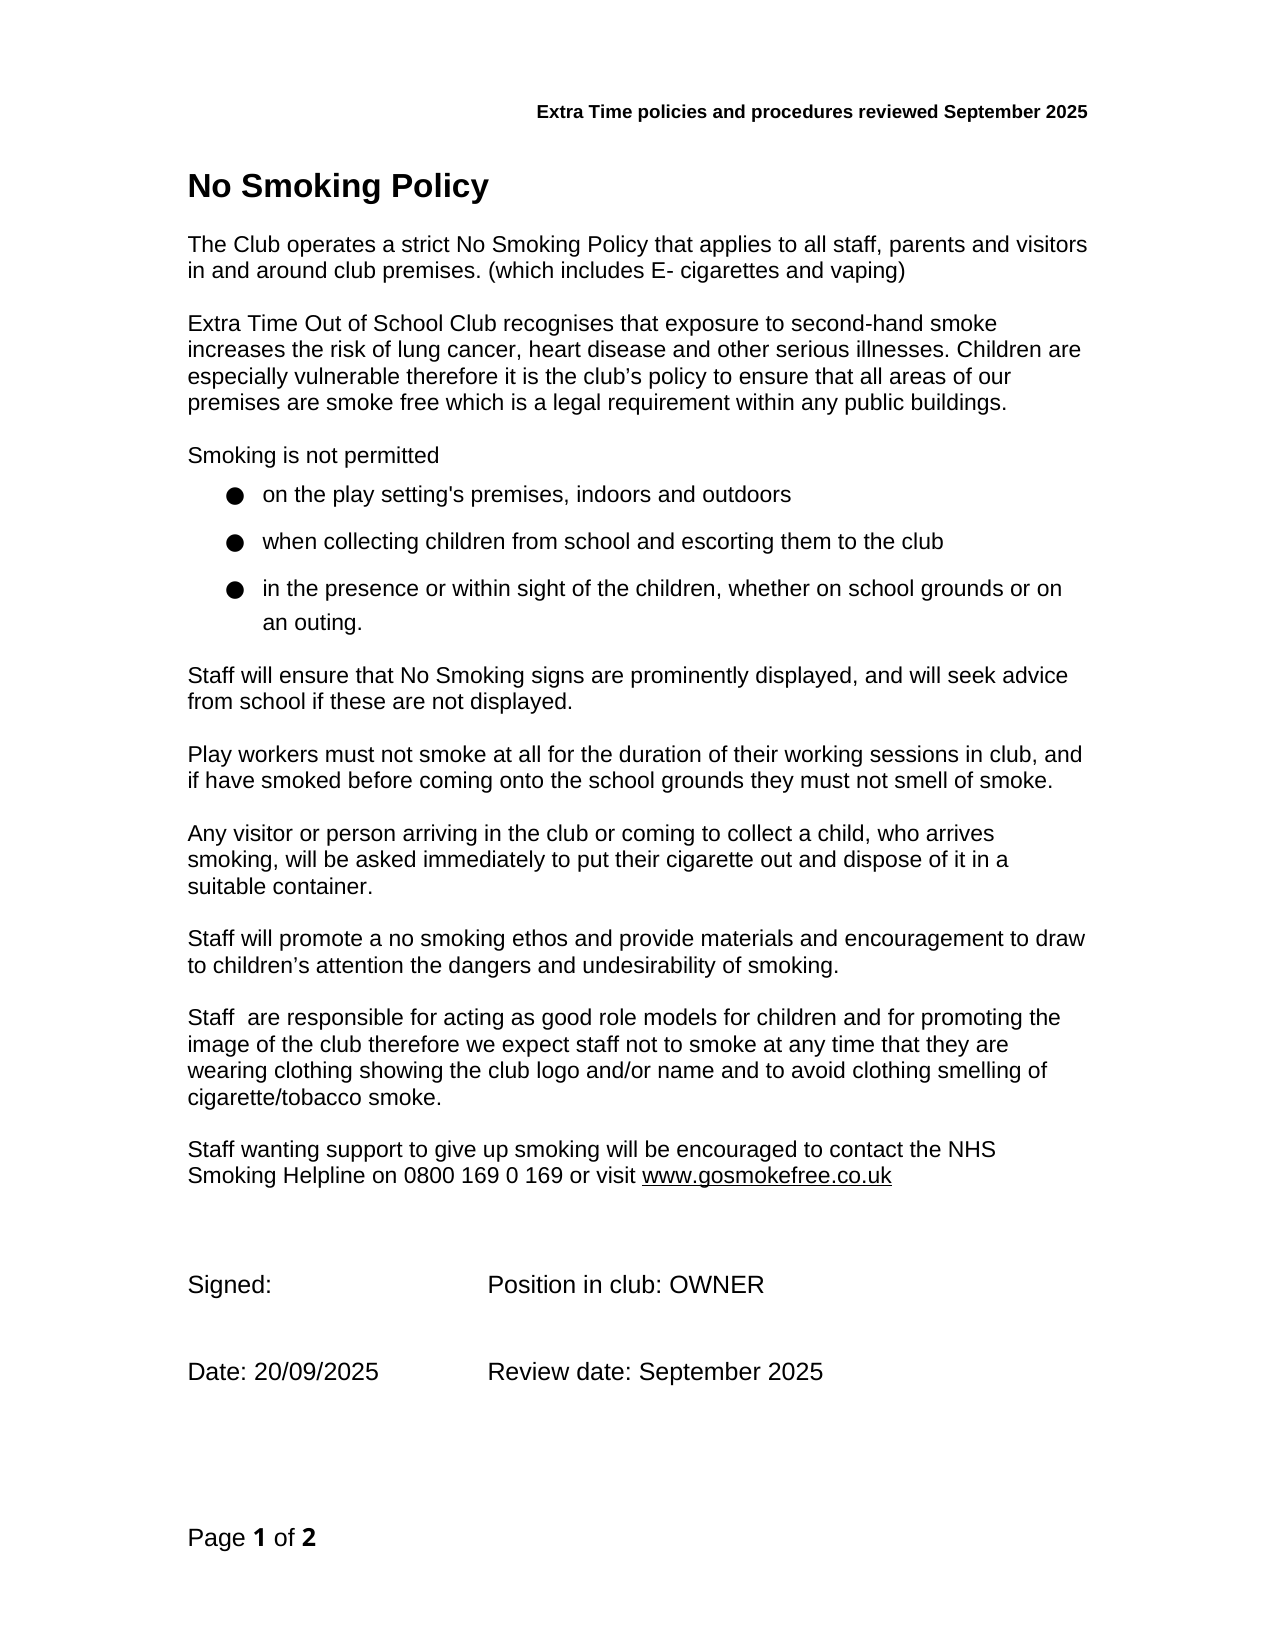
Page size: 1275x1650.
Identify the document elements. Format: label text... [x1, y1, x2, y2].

text Play workers must not smoke at all for the duration of their working sessions in club, and if have smoked before coming onto the school grounds they must not smell of smoke. [187, 741, 1088, 793]
text No Smoking Policy [187, 165, 1088, 204]
text Staff wanting support to give up smoking will be encouraged to contact the NHS Smoking Helpline on 0800 169 0 169 or visit www.gosmokefree.co.uk [187, 1136, 1088, 1189]
text Staff will ensure that No Smoking signs are prominently displayed, and will seek advice from school if these are not displayed. [187, 662, 1088, 714]
text Smoking is not permitted [187, 442, 1088, 468]
text Staff are responsible for acting as good role models for children and for promoting the image of the club therefore we expect staff not to smoke at any time that they are wearing clothing showing the club logo and/or name and to avoid clothing smelling of cigarette/tobacco smoke. [187, 1004, 1088, 1110]
text Date: 20/09/2025 Review date: September 2025 [187, 1357, 1088, 1385]
text Signed: Position in club: OWNER [187, 1270, 1088, 1299]
text The Club operates a strict No Smoking Policy that applies to all staff, parents and visitors in and around club premises. (which includes E- cigarettes and vaping) [187, 231, 1088, 284]
text Staff will promote a no smoking ethos and provide materials and encouragement to draw to children’s attention the dangers and undesirability of smoking. [187, 925, 1088, 978]
list when collecting children from school and escorting them to the club [225, 515, 1088, 562]
list in the presence or within sight of the children, whether on school grounds or on an outing. [225, 562, 1088, 635]
list on the play setting's premises, indoors and outdoors [225, 468, 1088, 515]
text Extra Time Out of School Club recognises that exposure to second-hand smoke increases the risk of lung cancer, heart disease and other serious illnesses. Children are especially vulnerable therefore it is the club’s policy to ensure that all areas of our premises are smoke free which is a legal requirement within any public buildings. [187, 310, 1088, 415]
text Any visitor or person arriving in the club or coming to collect a child, who arrives smoking, will be asked immediately to put their cigarette out and dispose of it in a suitable container. [187, 820, 1088, 899]
